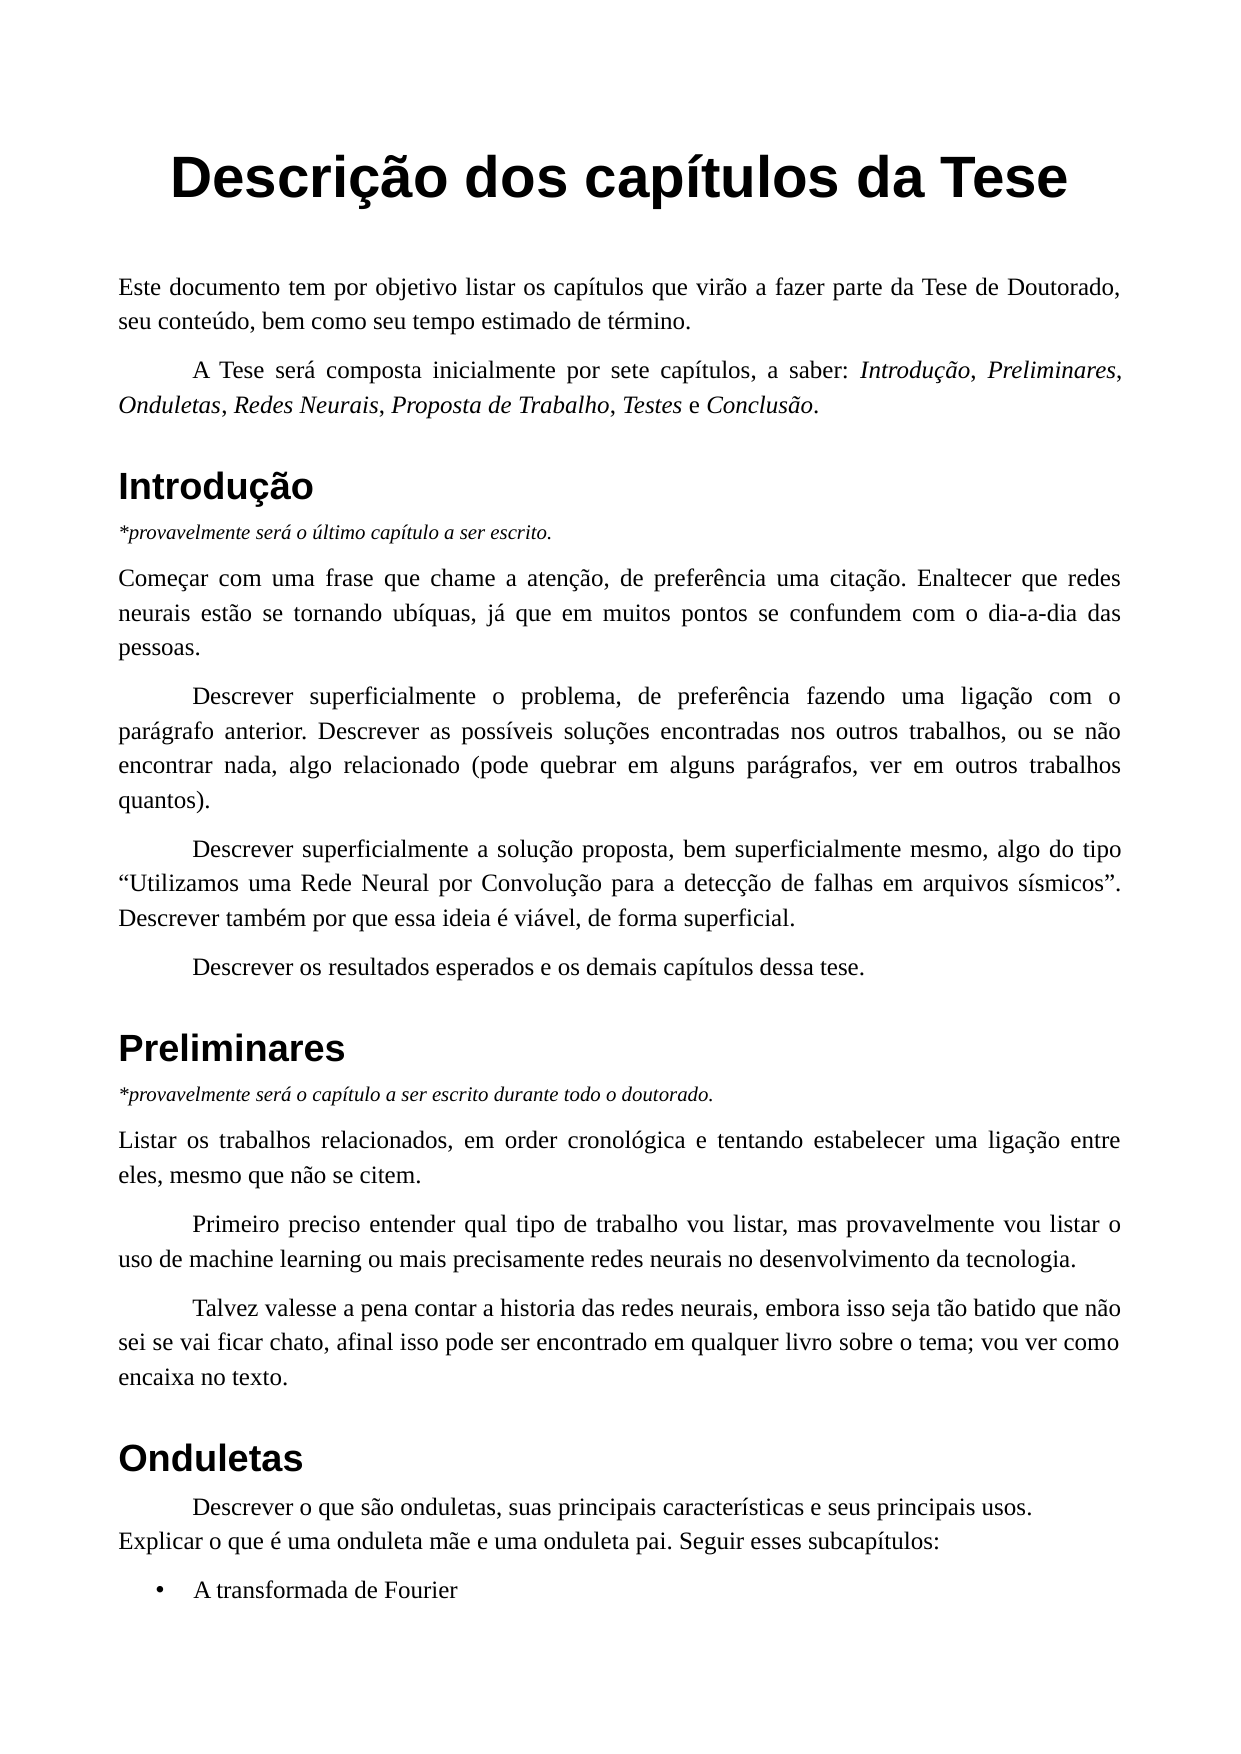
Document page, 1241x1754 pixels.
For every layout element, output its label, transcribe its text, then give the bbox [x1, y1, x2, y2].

list A transformada de Fourier [156, 1575, 1122, 1604]
text Este documento tem por objetivo listar os capítulos que virão a fazer parte da Tese de Doutorado, seu conteúdo, bem como seu tempo estimado de término. [118, 272, 1122, 335]
text *provavelmente será o capítulo a ser escrito durante todo o doutorado. [118, 1082, 1122, 1106]
text Começar com uma frase que chame a atenção, de preferência uma citação. Enaltecer que redes neurais estão se tornando ubíquas, já que em muitos pontos se confundem com o dia-a-dia das pessoas. [118, 563, 1122, 661]
text *provavelmente será o último capítulo a ser escrito. [118, 520, 1122, 544]
text Primeiro preciso entender qual tipo de trabalho vou listar, mas provavelmente vou listar o uso de machine learning ou mais precisamente redes neurais no desenvolvimento da tecnologia. [118, 1209, 1122, 1272]
text Descrever o que são onduletas, suas principais características e seus principais usos. Explicar o que é uma onduleta mãe e uma onduleta pai. Seguir esses subcapítulos: [118, 1492, 1122, 1555]
subtitle Onduletas [118, 1436, 1122, 1479]
text Listar os trabalhos relacionados, em order cronológica e tentando estabelecer uma ligação entre eles, mesmo que não se citem. [118, 1126, 1122, 1189]
text Descrever superficialmente a solução proposta, bem superficialmente mesmo, algo do tipo “Utilizamos uma Rede Neural por Convolução para a detecção de falhas em arquivos sísmicos”. Descrever também por que essa ideia é viável, de forma superficial. [118, 834, 1122, 932]
text Descrever os resultados esperados e os demais capítulos dessa tese. [118, 952, 1122, 981]
subtitle Preliminares [118, 1026, 1122, 1070]
subtitle Introdução [118, 464, 1122, 507]
text A Tese será composta inicialmente por sete capítulos, a saber: Introdução, Preliminares, Onduletas, Redes Neurais, Proposta de Trabalho, Testes e Conclusão. [118, 355, 1122, 418]
text Talvez valesse a pena contar a historia das redes neurais, embora isso seja tão batido que não sei se vai ficar chato, afinal isso pode ser encontrado em qualquer livro sobre o tema; vou ver como encaixa no texto. [118, 1293, 1122, 1390]
title Descrição dos capítulos da Tese [118, 143, 1122, 210]
text Descrever superficialmente o problema, de preferência fazendo uma ligação com o parágrafo anterior. Descrever as possíveis soluções encontradas nos outros trabalhos, ou se não encontrar nada, algo relacionado (pode quebrar em alguns parágrafos, ver em outros trabalhos quantos). [118, 681, 1122, 814]
